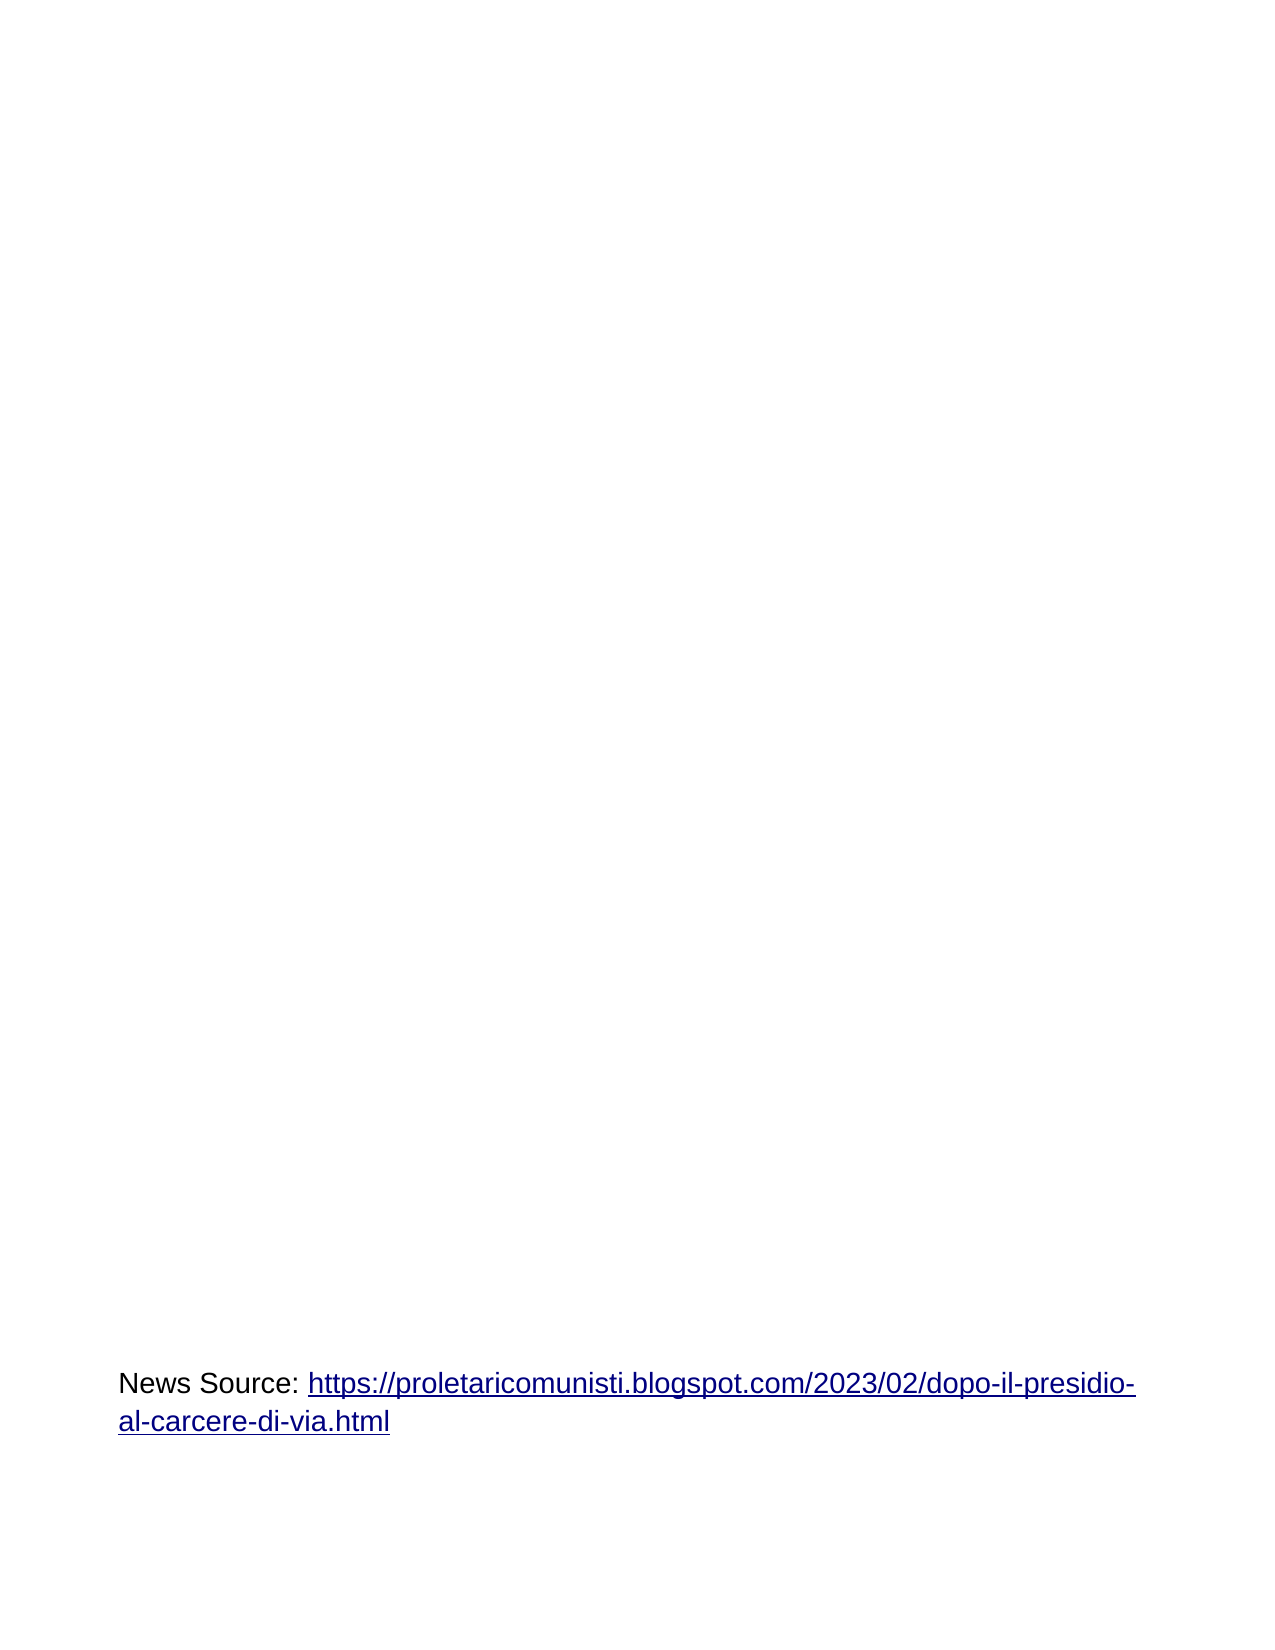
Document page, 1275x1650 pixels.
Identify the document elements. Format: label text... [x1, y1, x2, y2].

text News Source: https://proletaricomunisti.blogspot.com/2023/02/dopo-il-presidio-al-carcere-di-via.html [118, 1366, 1157, 1438]
